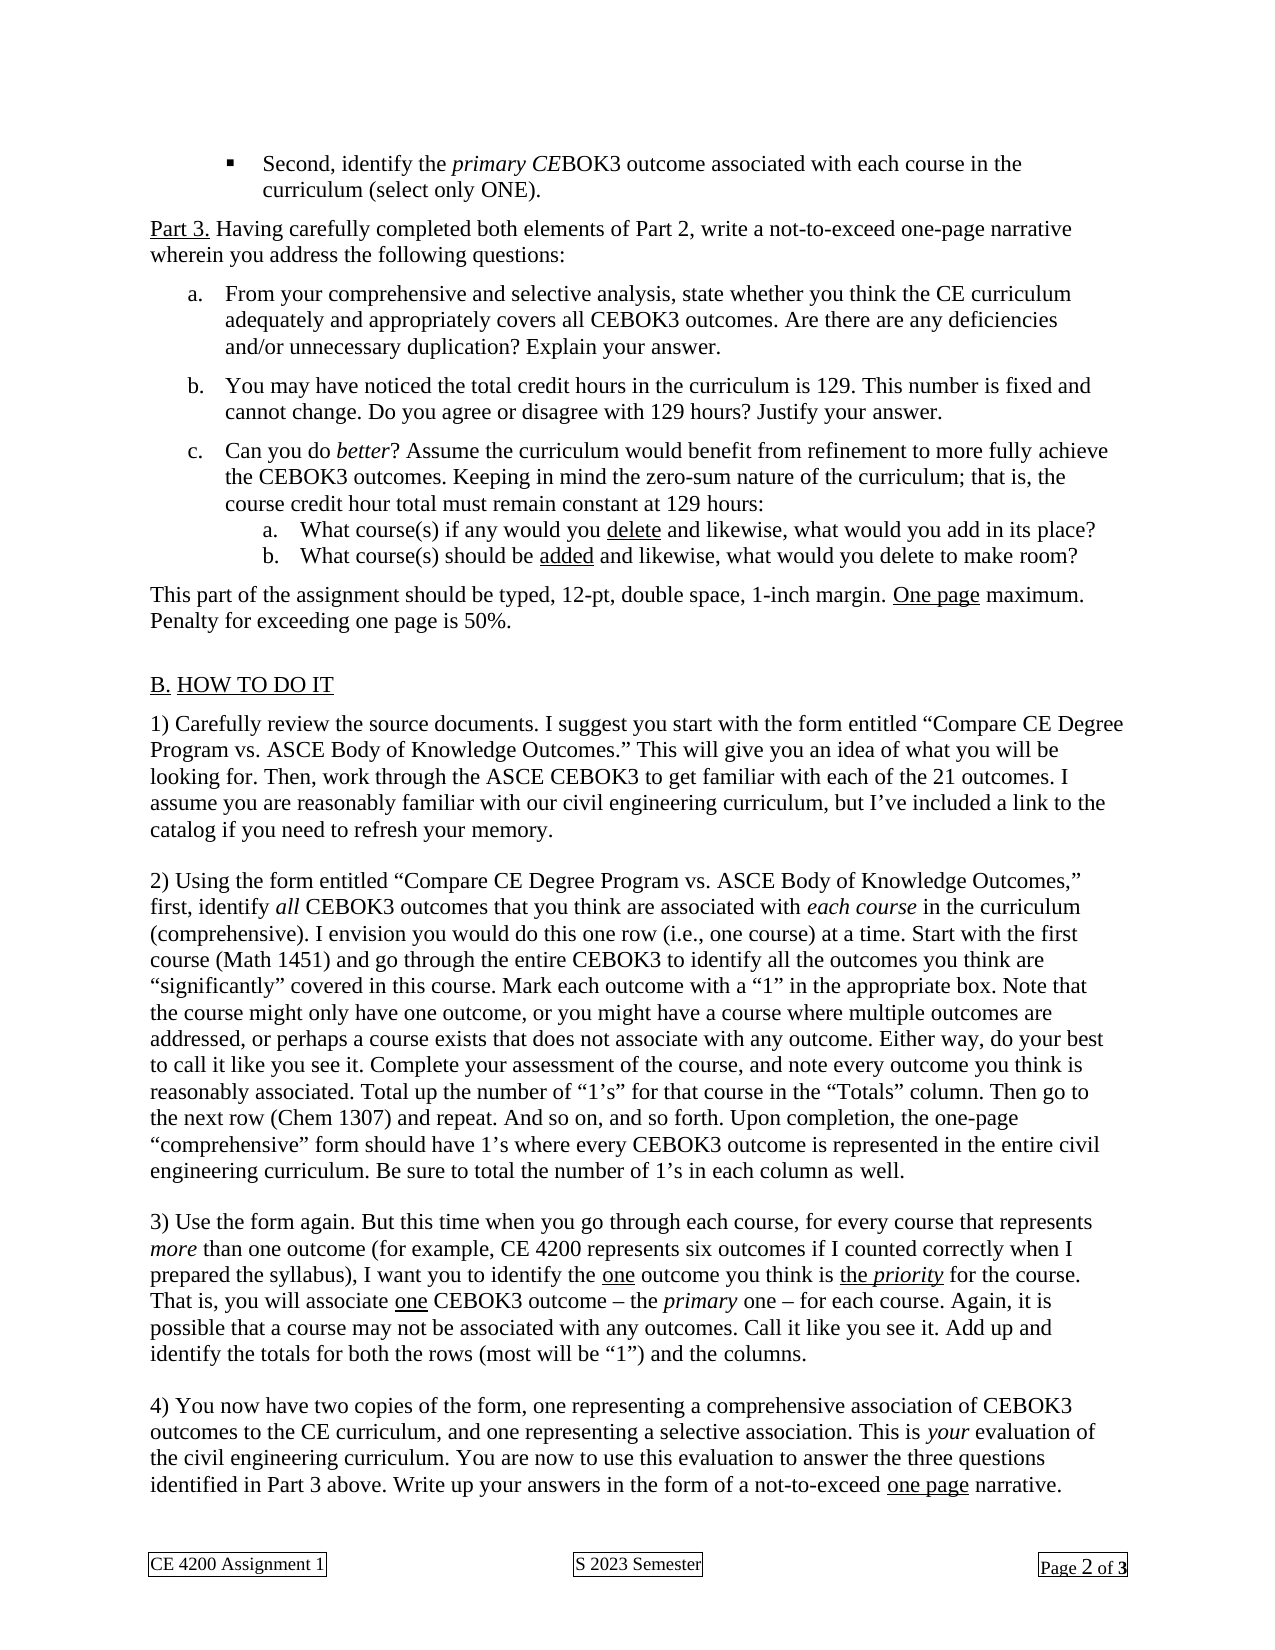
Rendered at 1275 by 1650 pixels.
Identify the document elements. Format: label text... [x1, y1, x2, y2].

list What course(s) should be added and likewise, what would you delete to make room? [262, 542, 1248, 569]
list Carefully review the source documents. I suggest you start with the form entitled “Compare CE Degree Program vs. ASCE Body of Knowledge Outcomes.” This will give you an idea of what you will be looking for. Then, work through the ASCE CEBOK3 to get familiar with each of the 21 outcomes. I assume you are reasonably familiar with our civil engineering curriculum, but I’ve included a link to the catalog if you need to refresh your memory. [150, 710, 1124, 842]
list Using the form entitled “Compare CE Degree Program vs. ASCE Body of Knowledge Outcomes,” first, identify all CEBOK3 outcomes that you think are associated with each course in the curriculum (comprehensive). I envision you would do this one row (i.e., one course) at a time. Start with the first course (Math 1451) and go through the entire CEBOK3 to identify all the outcomes you think are “significantly” covered in this course. Mark each outcome with a “1” in the appropriate box. Note that the course might only have one outcome, or you might have a course where multiple outcomes are addressed, or perhaps a course exists that does not associate with any outcome. Either way, do your best to call it like you see it. Complete your assessment of the course, and note every outcome you think is reasonably associated. Total up the number of “1’s” for that course in the “Totals” column. Then go to the next row (Chem 1307) and repeat. And so on, and so forth. Upon completion, the one-page “comprehensive” form should have 1’s where every CEBOK3 outcome is represented in the entire civil engineering curriculum. Be sure to total the number of 1’s in each column as well. [150, 867, 1118, 1183]
text Part 3. Having carefully completed both elements of Part 2, write a not-to-exceed one-page narrative wherein you address the following questions: [150, 215, 1075, 268]
list From your comprehensive and selective analysis, state whether you think the CE curriculum adequately and appropriately covers all CEBOK3 outcomes. Are there are any deficiencies and/or unnecessary duplication? Explain your answer. [187, 280, 1108, 359]
list Second, identify the primary CEBOK3 outcome associated with each course in the curriculum (select only ONE). [225, 150, 1114, 202]
list You now have two copies of the form, one representing a comprehensive association of CEBOK3 outcomes to the CE curriculum, and one representing a selective association. This is your evaluation of the civil engineering curriculum. You are now to use this evaluation to answer the three questions identified in Part 3 above. Write up your answers in the form of a not-to-exceed one page narrative. [150, 1392, 1095, 1497]
list Can you do better? Assume the curriculum would benefit from refinement to more fully achieve the CEBOK3 outcomes. Keeping in mind the zero-sum nature of the curriculum; that is, the course credit hour total must remain constant at 129 hours: [187, 437, 1108, 516]
text This part of the assignment should be typed, 12-pt, double space, 1-inch margin. One page maximum. Penalty for exceeding one page is 50%. [150, 581, 1110, 634]
list Use the form again. But this time when you go through each course, for every course that represents more than one outcome (for example, CE 4200 represents six outcomes if I counted correctly when I prepared the syllabus), I want you to identify the one outcome you think is the priority for the course. That is, you will associate one CEBOK3 outcome – the primary one – for each course. Again, it is possible that a course may not be associated with any outcomes. Call it like you see it. Add up and identify the totals for both the rows (most will be “1”) and the columns. [150, 1208, 1117, 1367]
list You may have noticed the total credit hours in the curriculum is 129. This number is fixed and cannot change. Do you agree or disagree with 129 hours? Justify your answer. [187, 372, 1092, 424]
list HOW TO DO IT [150, 671, 1248, 698]
list What course(s) if any would you delete and likewise, what would you add in its place? [262, 516, 1248, 542]
